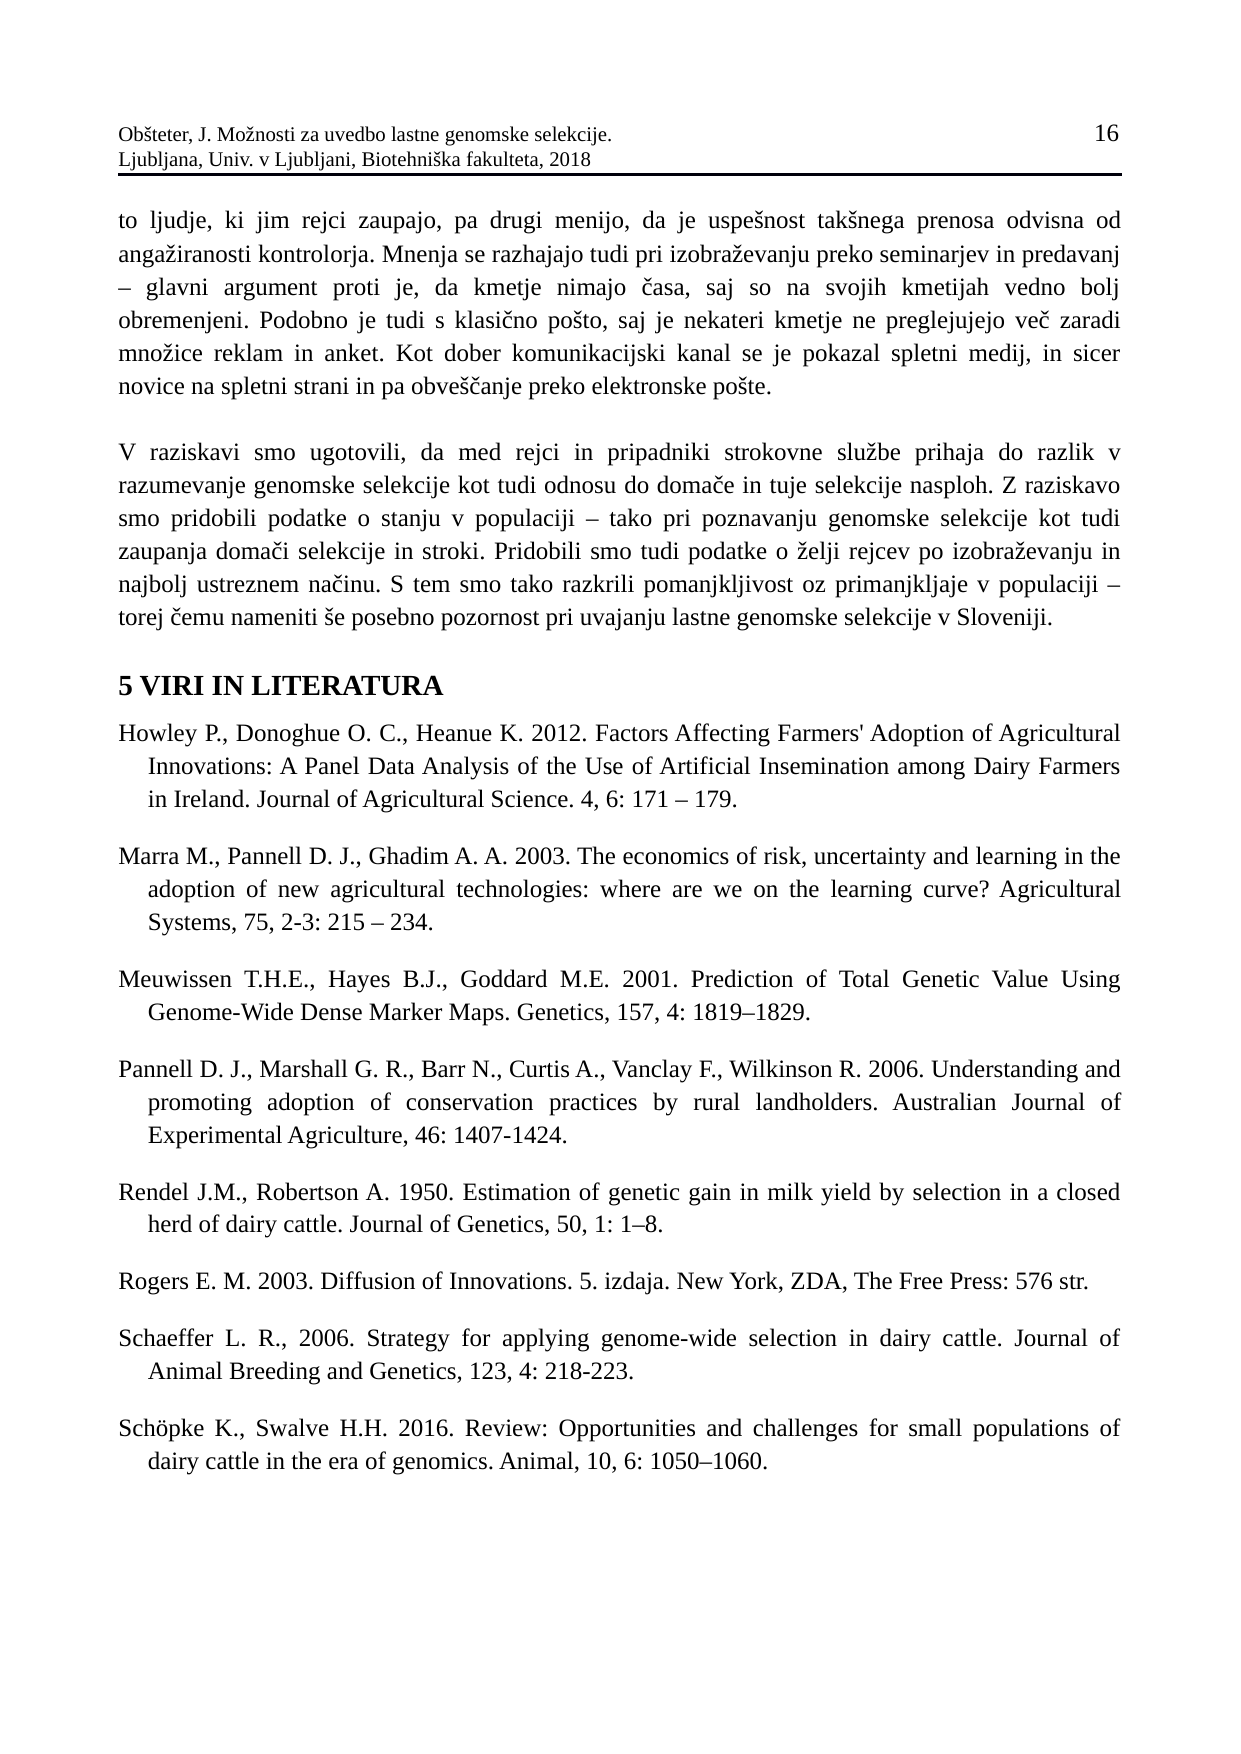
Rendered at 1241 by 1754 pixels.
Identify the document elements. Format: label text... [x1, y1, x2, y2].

text Pannell D. J., Marshall G. R., Barr N., Curtis A., Vanclay F., Wilkinson R. 2006. Understanding and promoting adoption of conservation practices by rural landholders. Australian Journal of Experimental Agriculture, 46: 1407-1424. [118, 1054, 1122, 1148]
text Rendel J.M., Robertson A. 1950. Estimation of genetic gain in milk yield by selection in a closed herd of dairy cattle. Journal of Genetics, 50, 1: 1–8. [118, 1177, 1122, 1238]
text Marra M., Pannell D. J., Ghadim A. A. 2003. The economics of risk, uncertainty and learning in the adoption of new agricultural technologies: where are we on the learning curve? Agricultural Systems, 75, 2-3: 215 – 234. [118, 841, 1122, 936]
text to ljudje, ki jim rejci zaupajo, pa drugi menijo, da je uspešnost takšnega prenosa odvisna od angažiranosti kontrolorja. Mnenja se razhajajo tudi pri izobraževanju preko seminarjev in predavanj – glavni argument proti je, da kmetje nimajo časa, saj so na svojih kmetijah vedno bolj obremenjeni. Podobno je tudi s klasično pošto, saj je nekateri kmetje ne preglejujejo več zaradi množice reklam in anket. Kot dober komunikacijski kanal se je pokazal spletni medij, in sicer novice na spletni strani in pa obveščanje preko elektronske pošte. [118, 206, 1122, 399]
text Rogers E. M. 2003. Diffusion of Innovations. 5. izdaja. New York, ZDA, The Free Press: 576 str. [118, 1266, 1122, 1295]
text 5 VIRI IN LITERATURA [118, 668, 1122, 701]
text Schaeffer L. R., 2006. Strategy for applying genome-wide selection in dairy cattle. Journal of Animal Breeding and Genetics, 123, 4: 218-223. [118, 1323, 1122, 1385]
text V raziskavi smo ugotovili, da med rejci in pripadniki strokovne službe prihaja do razlik v razumevanje genomske selekcije kot tudi odnosu do domače in tuje selekcije nasploh. Z raziskavo smo pridobili podatke o stanju v populaciji – tako pri poznavanju genomske selekcije kot tudi zaupanja domači selekcije in stroki. Pridobili smo tudi podatke o želji rejcev po izobraževanju in najbolj ustreznem načinu. S tem smo tako razkrili pomanjkljivost oz primanjkljaje v populaciji – torej čemu nameniti še posebno pozornost pri uvajanju lastne genomske selekcije v Sloveniji. [118, 437, 1122, 631]
text Schöpke K., Swalve H.H. 2016. Review: Opportunities and challenges for small populations of dairy cattle in the era of genomics. Animal, 10, 6: 1050–1060. [118, 1413, 1122, 1475]
text Howley P., Donoghue O. C., Heanue K. 2012. Factors Affecting Farmers' Adoption of Agricultural Innovations: A Panel Data Analysis of the Use of Artificial Insemination among Dairy Farmers in Ireland. Journal of Agricultural Science. 4, 6: 171 – 179. [118, 718, 1122, 813]
text Meuwissen T.H.E., Hayes B.J., Goddard M.E. 2001. Prediction of Total Genetic Value Using Genome-Wide Dense Marker Maps. Genetics, 157, 4: 1819–1829. [118, 964, 1122, 1026]
